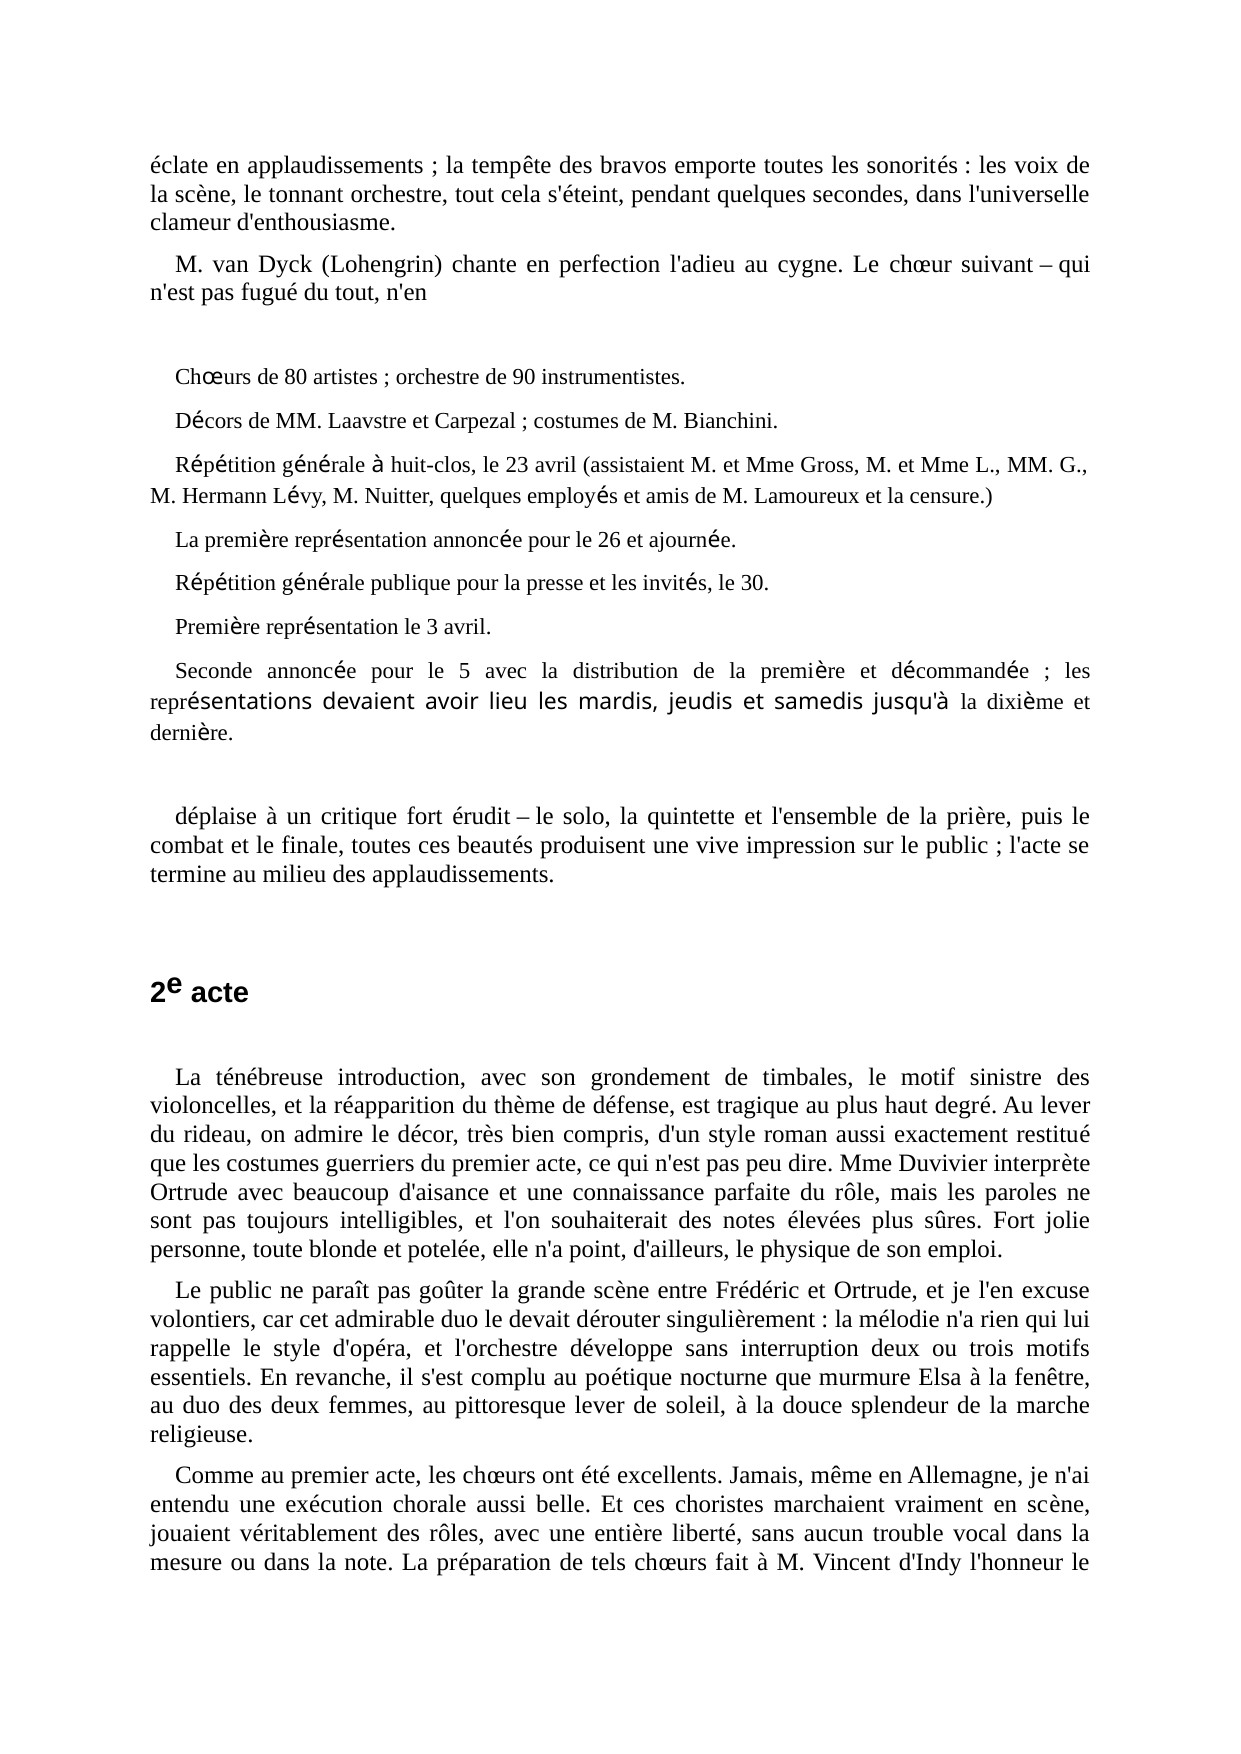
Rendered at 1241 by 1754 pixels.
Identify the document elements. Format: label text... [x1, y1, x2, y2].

text Première représentation le 3 avril. [150, 610, 1090, 641]
text Répétition générale à huit-clos, le 23 avril (assistaient M. et Mme Gross, M. et Mme L., MM. G., M. Hermann Lévy, M. Nuitter, quelques employés et amis de M. Lamoureux et la censure.) [150, 447, 1090, 510]
text Chœurs de 80 artistes ; orchestre de 90 instrumentistes. [150, 360, 1090, 391]
text La ténébreuse introduction, avec son grondement de timbales, le motif sinistre des violoncelles, et la réapparition du thème de défense, est tragique au plus haut degré. Au lever du rideau, on admire le décor, très bien compris, d'un style roman aussi exactement restitué que les costumes guerriers du premier acte, ce qui n'est pas peu dire. Mme Duvivier interprète Ortrude avec beaucoup d'aisance et une connaissance parfaite du rôle, mais les paroles ne sont pas toujours intelligibles, et l'on souhaiterait des notes élevées plus sûres. Fort jolie personne, toute blonde et potelée, elle n'a point, d'ailleurs, le physique de son emploi. [150, 1062, 1090, 1263]
text M. van Dyck (Lohengrin) chante en perfection l'adieu au cygne. Le chœur suivant – qui n'est pas fugué du tout, n'en [150, 249, 1090, 306]
text Comme au premier acte, les chœurs ont été excellents. Jamais, même en Allemagne, je n'ai entendu une exécution chorale aussi belle. Et ces choristes marchaient vraiment en scène, jouaient véritablement des rôles, avec une entière liberté, sans aucun trouble vocal dans la mesure ou dans la note. La préparation de tels chœurs fait à M. Vincent d'Indy l'honneur le [150, 1461, 1090, 1576]
text éclate en applaudissements ; la tempête des bravos emporte toutes les sonorités : les voix de la scène, le tonnant orchestre, tout cela s'éteint, pendant quelques secondes, dans l'universelle clameur d'enthousiasme. [150, 150, 1090, 236]
text déplaise à un critique fort érudit – le solo, la quintette et l'ensemble de la prière, puis le combat et le finale, toutes ces beautés produisent une vive impression sur le public ; l'acte se termine au milieu des applaudissements. [150, 801, 1090, 887]
subtitle 2e acte [150, 966, 1090, 1008]
text Répétition générale publique pour la presse et les invités, le 30. [150, 566, 1090, 597]
text La première représentation annoncée pour le 26 et ajournée. [150, 522, 1090, 554]
text Décors de MM. Laavstre et Carpezal ; costumes de M. Bianchini. [150, 404, 1090, 435]
text Seconde annoncée pour le 5 avec la distribution de la première et décommandée ; les représentations devaient avoir lieu les mardis, jeudis et samedis jusqu'à la dixième et dernière. [150, 654, 1090, 747]
text Le public ne paraît pas goûter la grande scène entre Frédéric et Ortrude, et je l'en excuse volontiers, car cet admirable duo le devait dérouter singulièrement : la mélodie n'a rien qui lui rappelle le style d'opéra, et l'orchestre développe sans interruption deux ou trois motifs essentiels. En revanche, il s'est complu au poétique nocturne que murmure Elsa à la fenêtre, au duo des deux femmes, au pittoresque lever de soleil, à la douce splendeur de la marche religieuse. [150, 1276, 1090, 1448]
